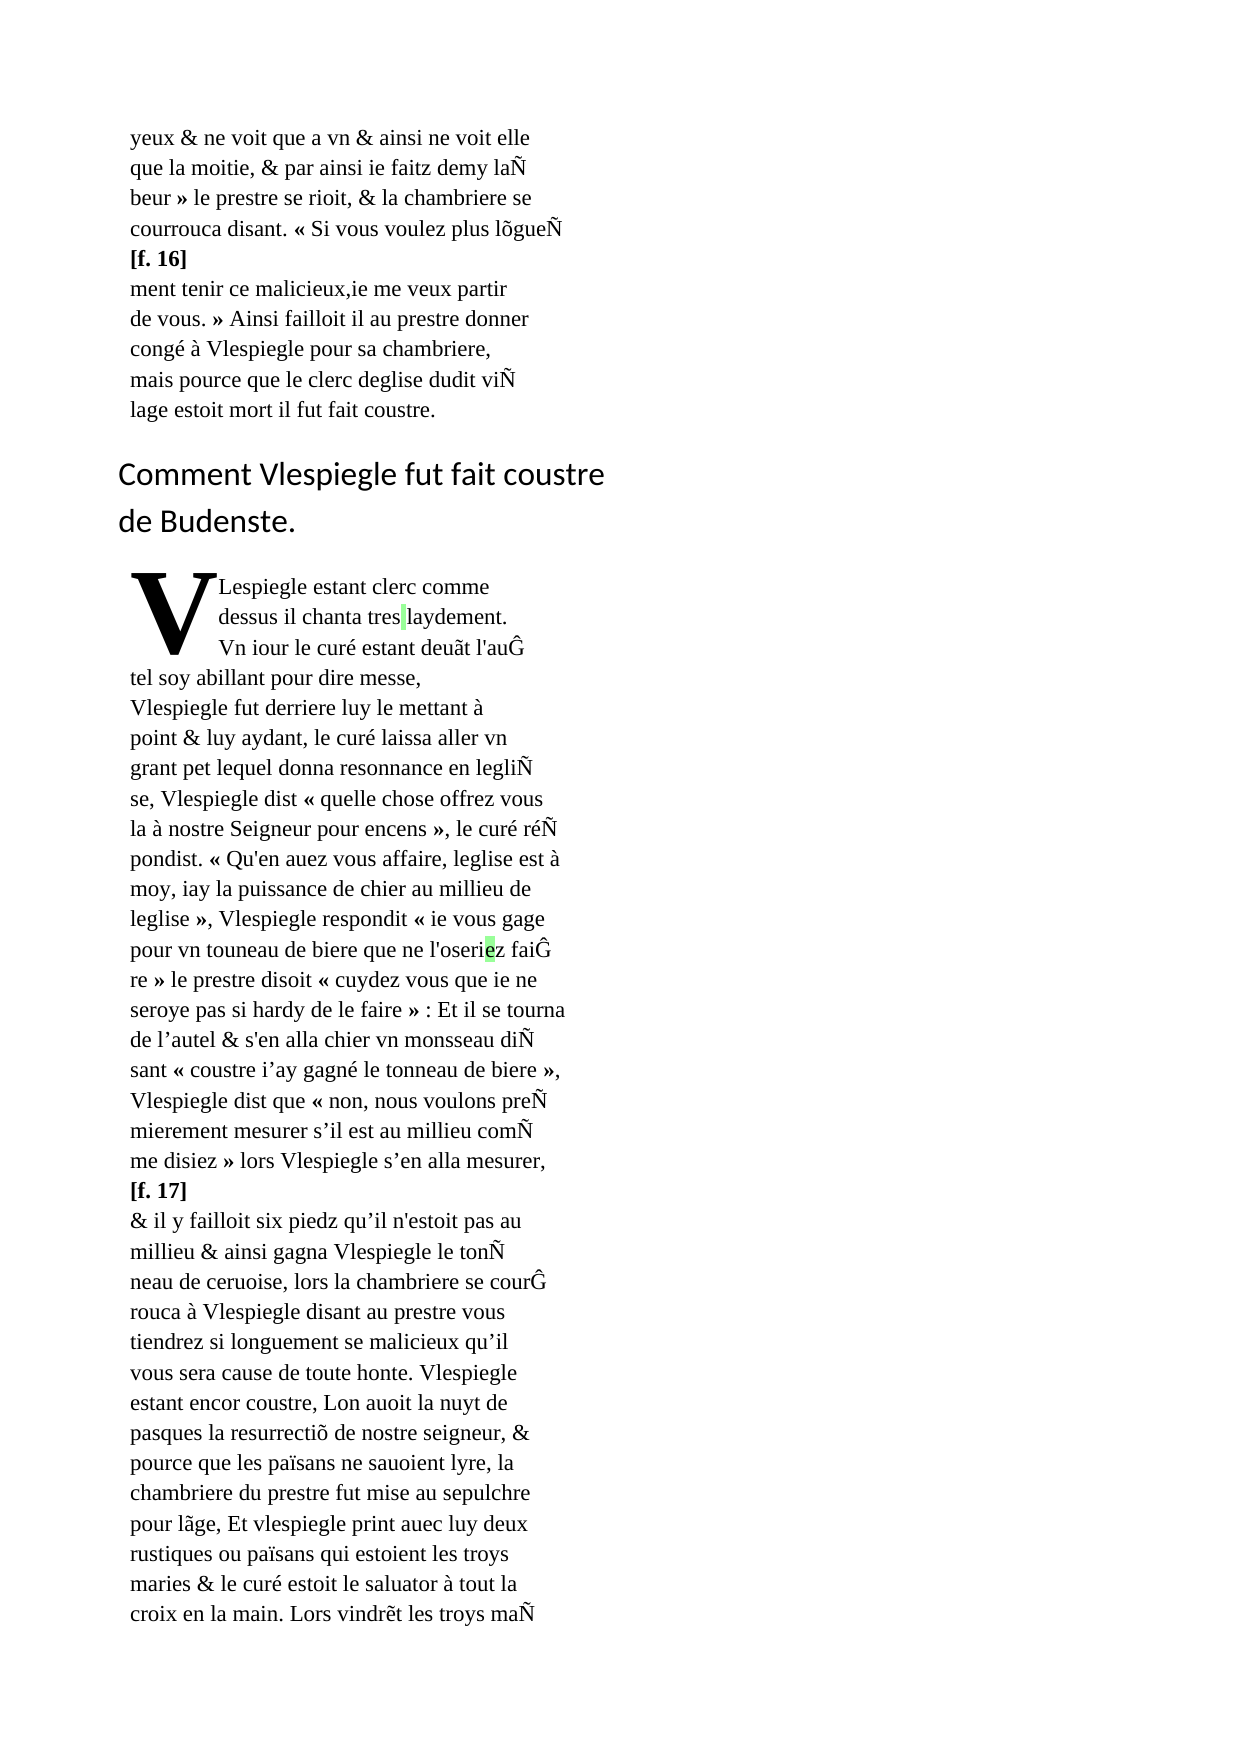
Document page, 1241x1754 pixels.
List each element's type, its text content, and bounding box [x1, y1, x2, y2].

text Comment Vlespiegle fut fait coustre de Budenste. [118, 453, 1122, 540]
text VLespiegle estant clerc comme dessus il chanta tres laydement. Vn iour le curé estant deuãt l'auĜ tel soy abillant pour dire messe, Vlespiegle fut derriere luy le mettant à point & luy aydant, le curé laissa aller vn grant pet lequel donna resonnance en legliÑ se, Vlespiegle dist « quelle chose offrez vous la à nostre Seigneur pour encens », le curé réÑ pondist. « Qu'en auez vous affaire, leglise est à moy, iay la puissance de chier au millieu de leglise », Vlespiegle respondit « ie vous gage pour vn touneau de biere que ne l'oseriez faiĜ re » le prestre disoit « cuydez vous que ie ne seroye pas si hardy de le faire » : Et il se tourna de l’autel & s'en alla chier vn monsseau diÑ sant « coustre i’ay gagné le tonneau de biere », Vlespiegle dist que « non, nous voulons preÑ mierement mesurer s’il est au millieu comÑ me disiez » lors Vlespiegle s’en alla mesurer, [f. 17] & il y failloit six piedz qu’il n'estoit pas au millieu & ainsi gagna Vlespiegle le tonÑ neau de ceruoise, lors la chambriere se courĜ rouca à Vlespiegle disant au prestre vous tiendrez si longuement se malicieux qu’il vous sera cause de toute honte. Vlespiegle estant encor coustre, Lon auoit la nuyt de pasques la resurrectiõ de nostre seigneur, & pource que les païsans ne sauoient lyre, la chambriere du prestre fut mise au sepulchre pour lãge, Et vlespiegle print auec luy deux rustiques ou païsans qui estoient les troys maries & le curé estoit le saluator à tout la croix en la main. Lors vindrẽt les troys maÑ [118, 567, 1122, 1633]
text yeux & ne voit que a vn & ainsi ne voit elle que la moitie, & par ainsi ie faitz demy laÑ beur » le prestre se rioit, & la chambriere se courrouca disant. « Si vous voulez plus lõgueÑ [f. 16] ment tenir ce malicieux,ie me veux partir de vous. » Ainsi failloit il au prestre donner congé à Vlespiegle pour sa chambriere, mais pource que le clerc deglise dudit viÑ lage estoit mort il fut fait coustre. [118, 118, 1122, 428]
